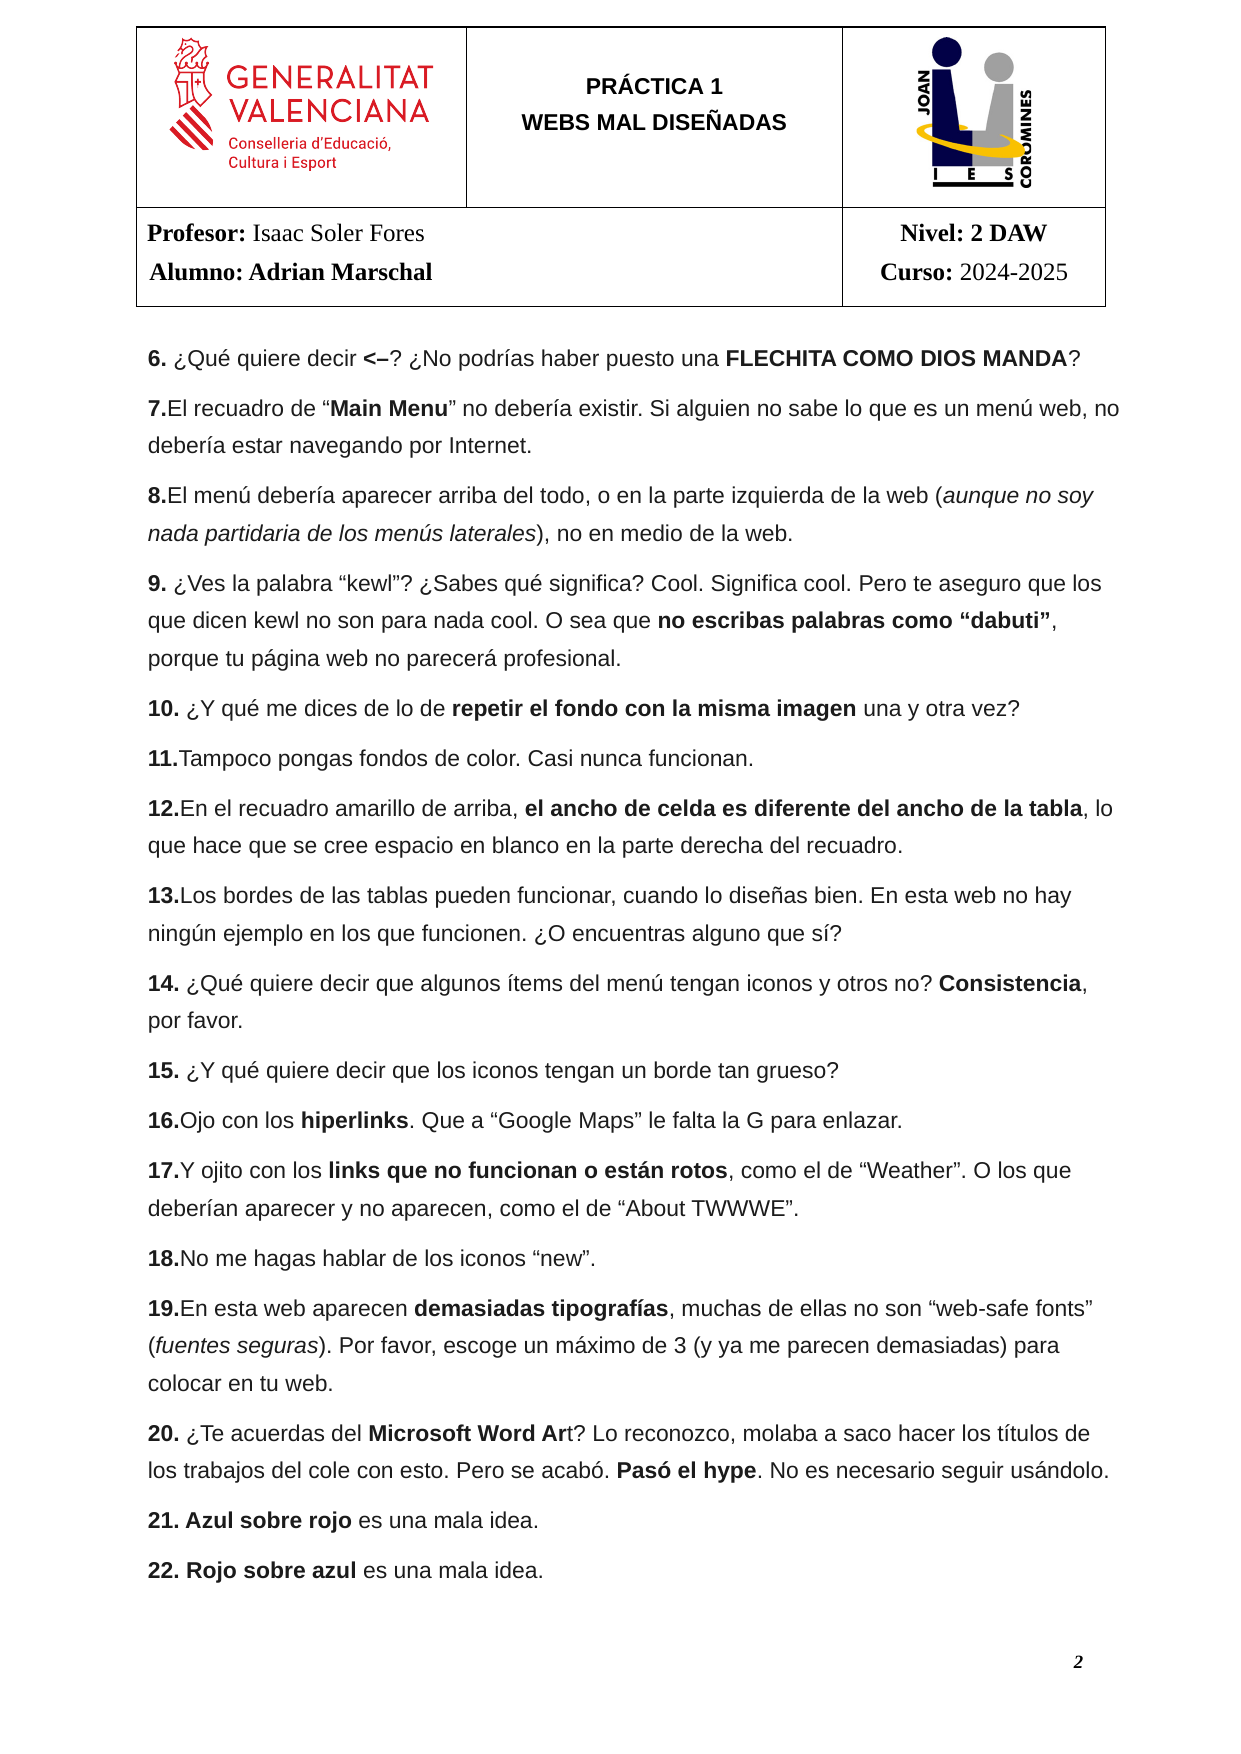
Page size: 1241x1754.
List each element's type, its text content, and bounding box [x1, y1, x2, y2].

text 17.Y ojito con los links que no funcionan o están rotos, como el de “Weather”. O los que deberían aparecer y no aparecen, como el de “About TWWWE”. [148, 1146, 1122, 1221]
text 22. Rojo sobre azul es una mala idea. [148, 1546, 1122, 1583]
text 11.Tampoco pongas fondos de color. Casi nunca funcionan. [148, 733, 1122, 771]
text 12.En el recuadro amarillo de arriba, el ancho de celda es diferente del ancho de la tabla, lo que hace que se cree espacio en blanco en la parte derecha del recuadro. [148, 783, 1122, 858]
text 13.Los bordes de las tablas pueden funcionar, cuando lo diseñas bien. En esta web no hay ningún ejemplo en los que funcionen. ¿O encuentras alguno que sí? [148, 871, 1122, 946]
picture [169, 37, 434, 171]
text 6. ¿Qué quiere decir <–? ¿No podrías haber puesto una FLECHITA COMO DIOS MANDA? [148, 333, 1122, 371]
text 21. Azul sobre rojo es una mala idea. [148, 1496, 1122, 1533]
text 18.No me hagas hablar de los iconos “new”. [148, 1233, 1122, 1271]
text 20. ¿Te acuerdas del Microsoft Word Art? Lo reconozco, molaba a saco hacer los títulos de los trabajos del cole con esto. Pero se acabó. Pasó el hype. No es necesario seguir usándolo. [148, 1408, 1122, 1483]
text 10. ¿Y qué me dices de lo de repetir el fondo con la misma imagen una y otra vez? [148, 683, 1122, 721]
text 14. ¿Qué quiere decir que algunos ítems del menú tengan iconos y otros no? Consistencia, por favor. [148, 958, 1122, 1033]
text 16.Ojo con los hiperlinks. Que a “Google Maps” le falta la G para enlazar. [148, 1096, 1122, 1133]
text 15. ¿Y qué quiere decir que los iconos tengan un borde tan grueso? [148, 1046, 1122, 1083]
text 7.El recuadro de “Main Menu” no debería existir. Si alguien no sabe lo que es un menú web, no debería estar navegando por Internet. [148, 383, 1122, 458]
text 19.En esta web aparecen demasiadas tipografías, muchas de ellas no son “web-safe fonts” (fuentes seguras). Por favor, escoge un máximo de 3 (y ya me parecen demasiadas) para colocar en tu web. [148, 1283, 1122, 1396]
picture [916, 37, 1032, 188]
text 8.El menú debería aparecer arriba del todo, o en la parte izquierda de la web (aunque no soy nada partidaria de los menús laterales), no en medio de la web. [148, 471, 1122, 546]
text 9. ¿Ves la palabra “kewl”? ¿Sabes qué significa? Cool. Significa cool. Pero te aseguro que los que dicen kewl no son para nada cool. O sea que no escribas palabras como “dabuti”, porque tu página web no parecerá profesional. [148, 558, 1122, 671]
